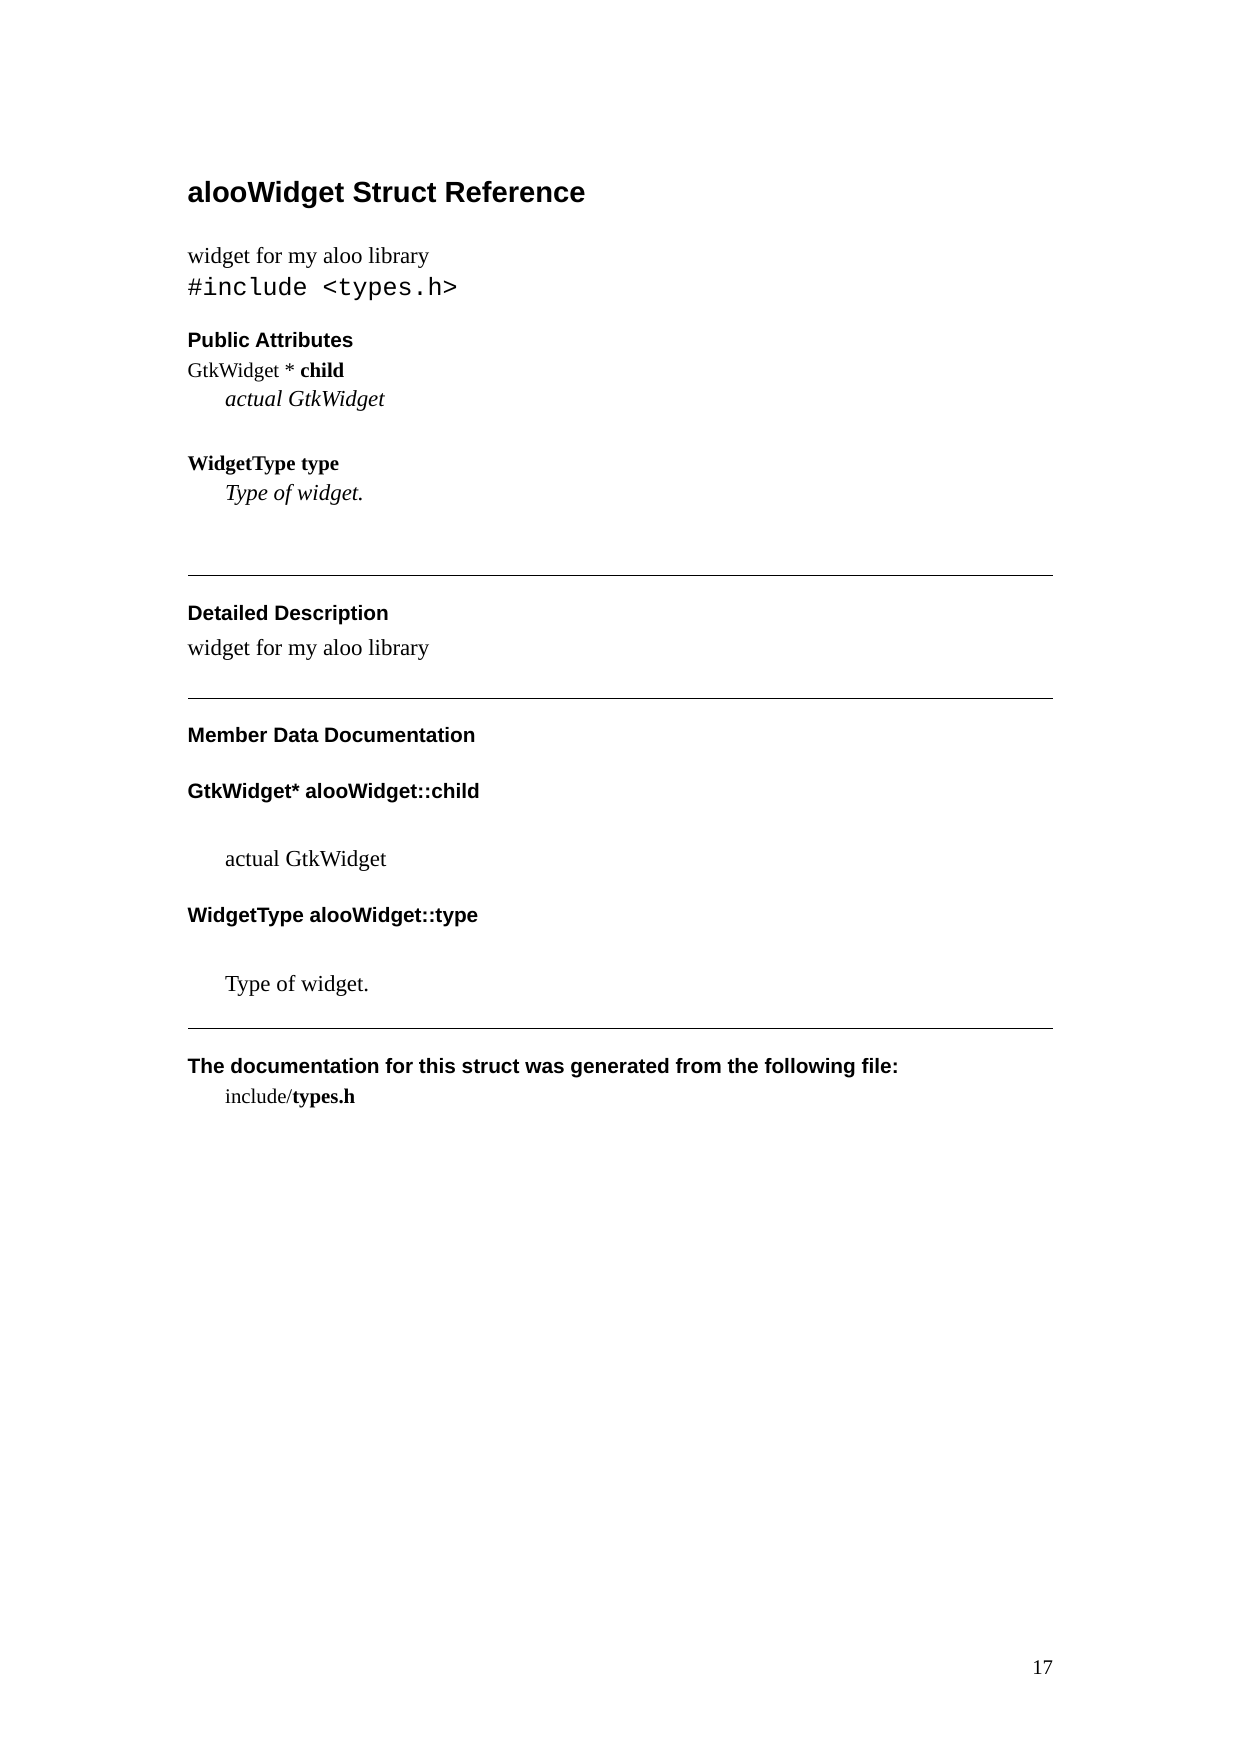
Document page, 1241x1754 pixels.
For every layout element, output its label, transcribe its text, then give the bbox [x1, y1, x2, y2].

subtitle Detailed Description [187, 601, 1053, 625]
text Type of widget. [225, 969, 1053, 996]
text actual GtkWidget [225, 845, 1053, 872]
list GtkWidget * child [187, 358, 1053, 382]
subtitle GtkWidget* alooWidget::child [187, 778, 1053, 802]
list WidgetType type [187, 451, 1053, 475]
text widget for my aloo library [187, 242, 1053, 268]
text actual GtkWidget [225, 385, 1053, 412]
subtitle The documentation for this struct was generated from the following file: [187, 1054, 1053, 1078]
subtitle Public Attributes [187, 328, 1053, 352]
text #include <types.h> [187, 274, 1053, 303]
subtitle Member Data Documentation [187, 723, 1053, 747]
list include/types.h [225, 1084, 1053, 1108]
text widget for my aloo library [187, 634, 1053, 661]
subtitle alooWidget Struct Reference [187, 175, 1053, 208]
subtitle WidgetType alooWidget::type [187, 903, 1053, 927]
text Type of widget. [225, 478, 1053, 505]
